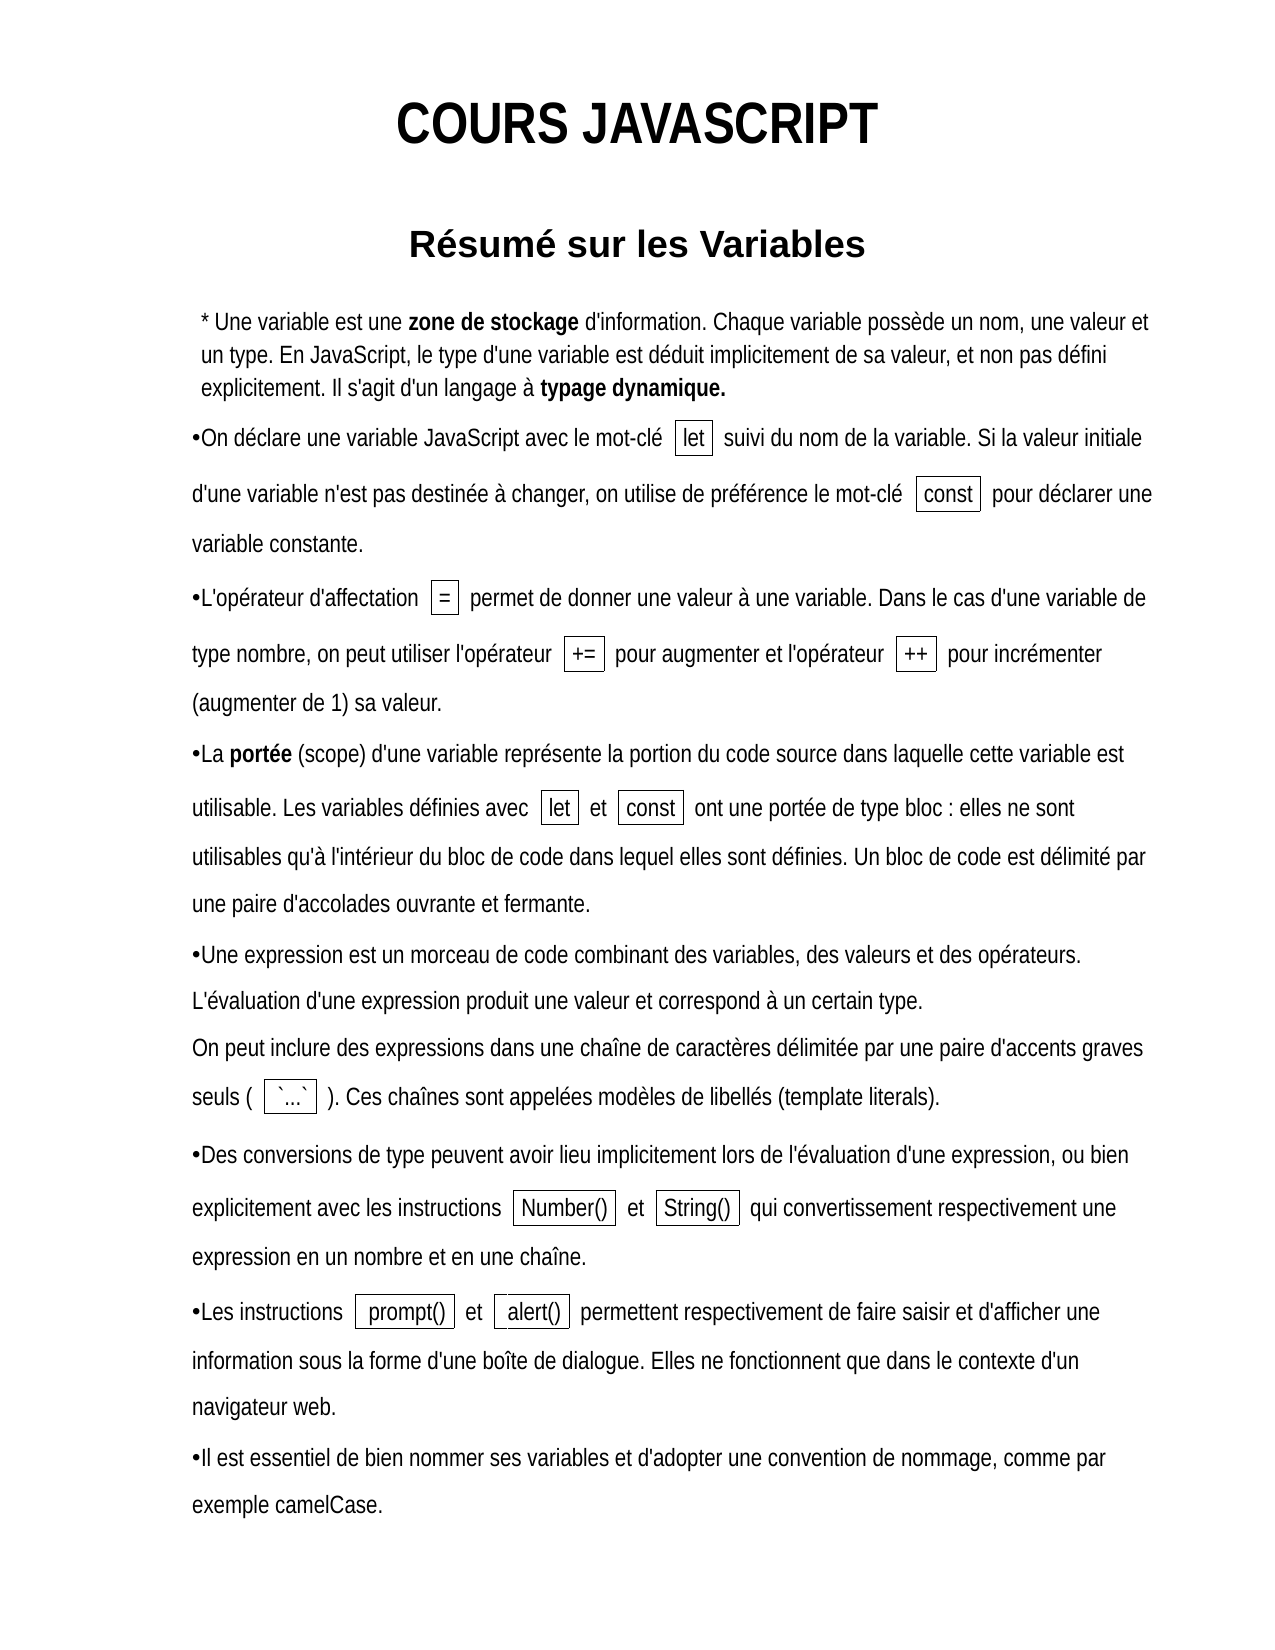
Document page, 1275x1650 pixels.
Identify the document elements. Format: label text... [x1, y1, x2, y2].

list L'opérateur d'affectation = permet de donner une valeur à une variable. Dans le cas d'une variable de type nombre, on peut utiliser l'opérateur += pour augmenter et l'opérateur ++ pour incrémenter (augmenter de 1) sa valeur. [118, 580, 1157, 717]
list On déclare une variable JavaScript avec le mot-clé let suivi du nom de la variable. Si la valeur initiale d'une variable n'est pas destinée à changer, on utilise de préférence le mot-clé const pour déclarer une variable constante. [118, 420, 1157, 557]
subtitle Résumé sur les Variables [118, 222, 1157, 266]
list Une expression est un morceau de code combinant des variables, des valeurs et des opérateurs. L'évaluation d'une expression produit une valeur et correspond à un certain type. On peut inclure des expressions dans une chaîne de caractères délimitée par une paire d'accents graves seuls ( `...` ). Ces chaînes sont appelées modèles de libellés (template literals). [118, 939, 1157, 1113]
list Il est essentiel de bien nommer ses variables et d'adopter une convention de nommage, comme par exemple camelCase. [118, 1443, 1157, 1518]
list Des conversions de type peuvent avoir lieu implicitement lors de l'évaluation d'une expression, ou bien explicitement avec les instructions Number() et String() qui convertissement respectivement une expression en un nombre et en une chaîne. [118, 1140, 1157, 1271]
title COURS JAVASCRIPT [118, 89, 1157, 156]
list Les instructions prompt() et alert() permettent respectivement de faire saisir et d'afficher une information sous la forme d'une boîte de dialogue. Elles ne fonctionnent que dans le contexte d'un navigateur web. [118, 1293, 1157, 1421]
list * Une variable est une zone de stockage d'information. Chaque variable possède un nom, une valeur et un type. En JavaScript, le type d'une variable est déduit implicitement de sa valeur, et non pas défini explicitement. Il s'agit d'un langage à typage dynamique. [201, 307, 1157, 401]
list La portée (scope) d'une variable représente la portion du code source dans laquelle cette variable est utilisable. Les variables définies avec let et const ont une portée de type bloc : elles ne sont utilisables qu'à l'intérieur du bloc de code dans lequel elles sont définies. Un bloc de code est délimité par une paire d'accolades ouvrante et fermante. [118, 739, 1157, 917]
